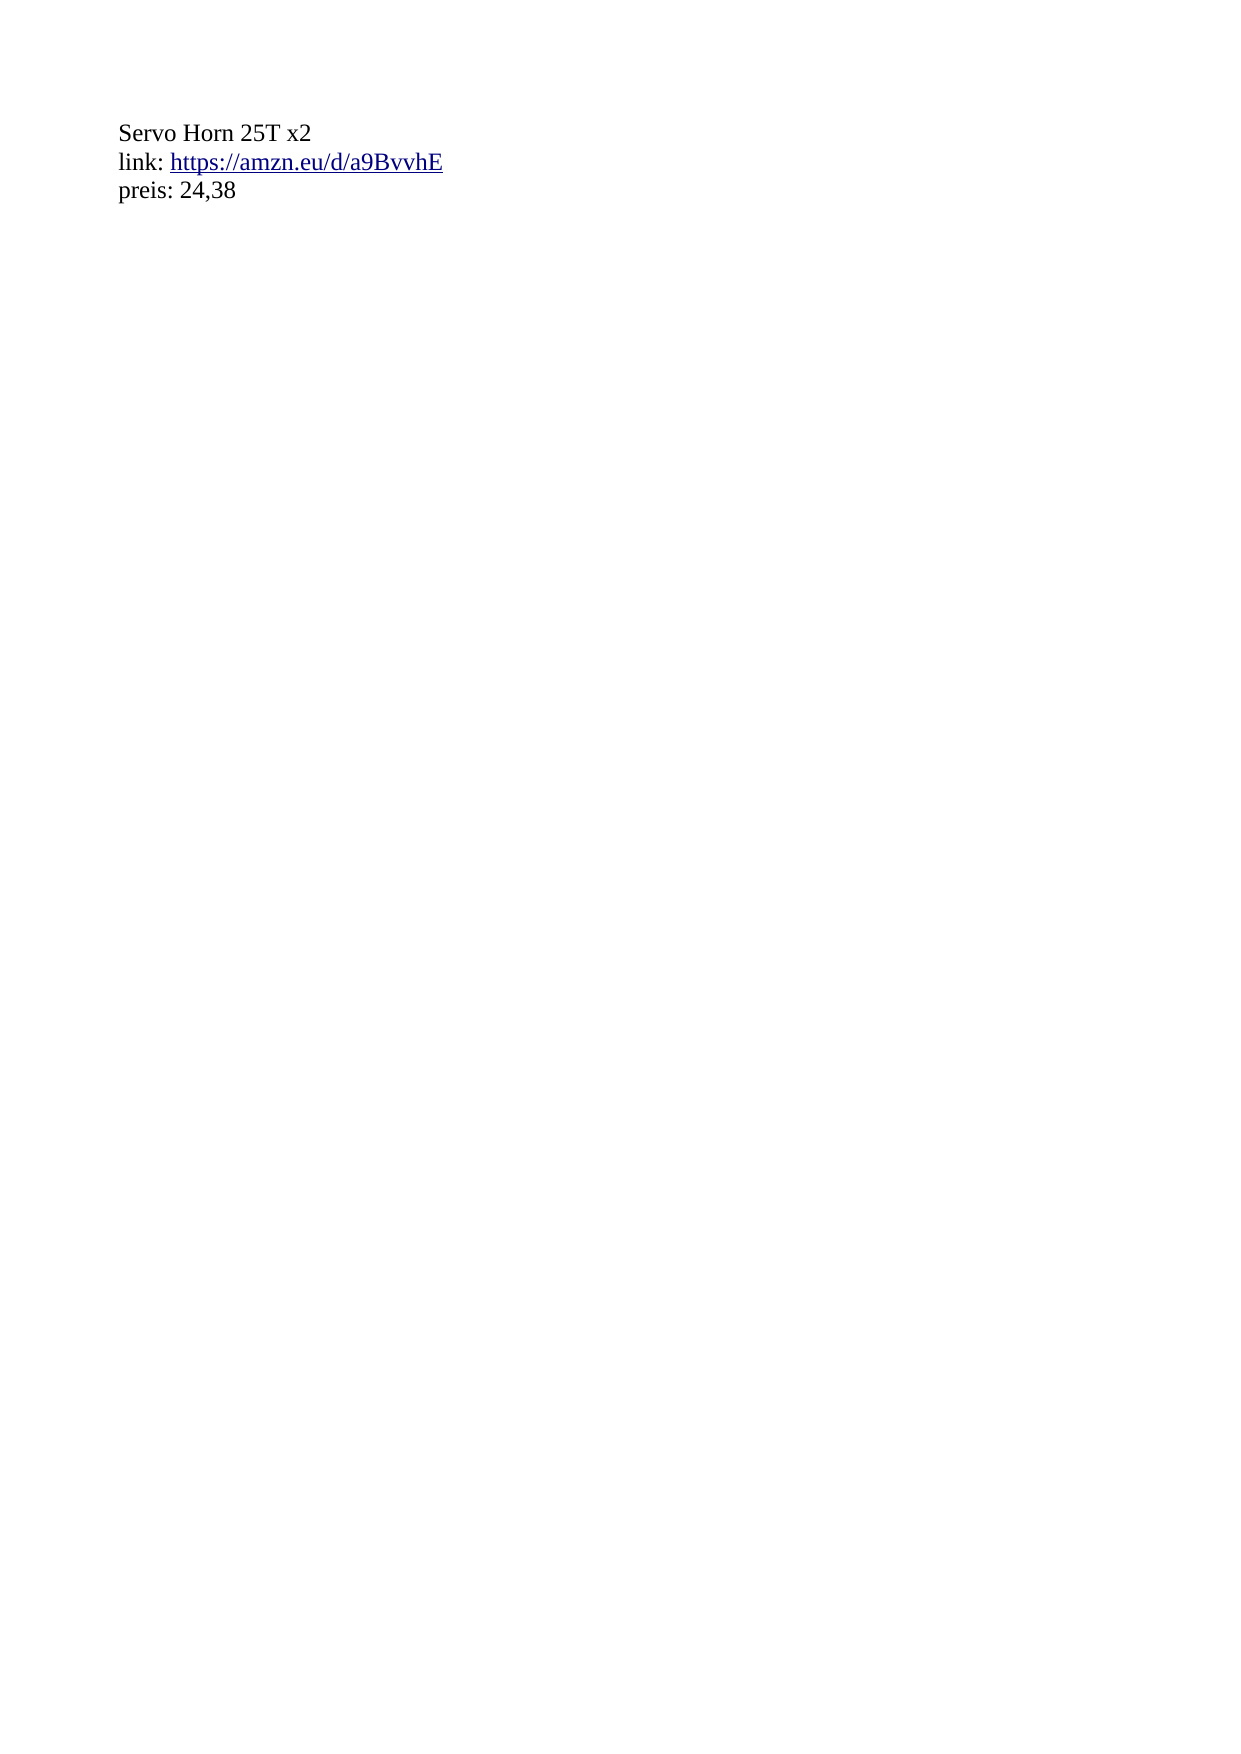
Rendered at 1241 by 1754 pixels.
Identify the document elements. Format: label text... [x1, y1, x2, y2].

text link: https://amzn.eu/d/a9BvvhE [118, 147, 1122, 176]
text preis: 24,38 [118, 176, 1122, 204]
text Servo Horn 25T x2 [118, 118, 1122, 147]
